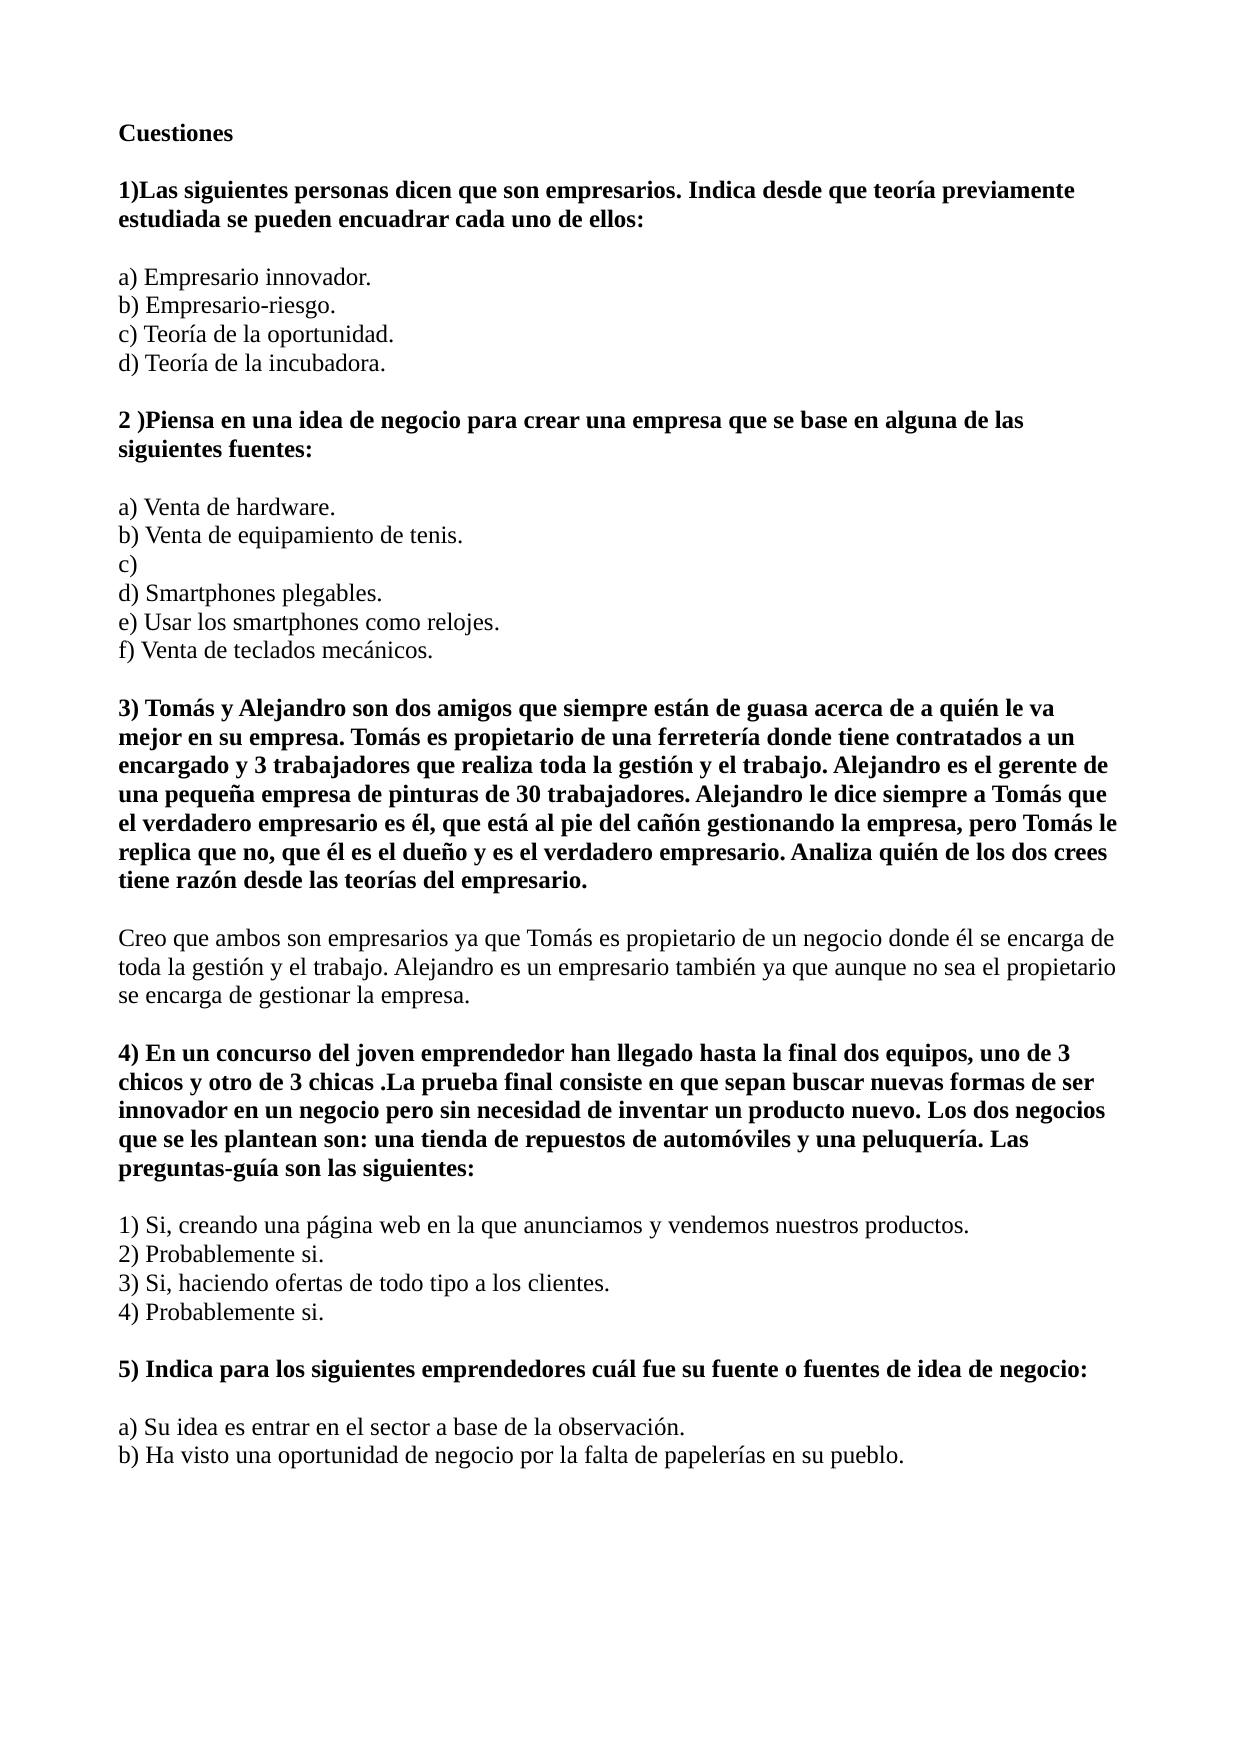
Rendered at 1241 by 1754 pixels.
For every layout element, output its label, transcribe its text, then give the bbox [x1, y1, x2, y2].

text c) Teoría de la oportunidad. [118, 319, 1122, 348]
text Cuestiones [118, 118, 1122, 147]
text e) Usar los smartphones como relojes. [118, 607, 1122, 636]
text siguientes fuentes: [118, 434, 1122, 463]
text Creo que ambos son empresarios ya que Tomás es propietario de un negocio donde él se encarga de toda la gestión y el trabajo. Alejandro es un empresario también ya que aunque no sea el propietario se encarga de gestionar la empresa. [118, 923, 1122, 1009]
text 1)Las siguientes personas dicen que son empresarios. Indica desde que teoría previamente [118, 176, 1122, 204]
text chicos y otro de 3 chicas .La prueba final consiste en que sepan buscar nuevas formas de ser [118, 1067, 1122, 1096]
text tiene razón desde las teorías del empresario. [118, 866, 1122, 894]
text f) Venta de teclados mecánicos. [118, 636, 1122, 664]
text a) Empresario innovador. [118, 262, 1122, 291]
text b) Ha visto una oportunidad de negocio por la falta de papelerías en su pueblo. [118, 1441, 1122, 1469]
text d) Smartphones plegables. [118, 578, 1122, 607]
text 3) Si, haciendo ofertas de todo tipo a los clientes. [118, 1268, 1122, 1297]
text mejor en su empresa. Tomás es propietario de una ferretería donde tiene contratados a un [118, 722, 1122, 751]
text preguntas-guía son las siguientes: [118, 1153, 1122, 1182]
text el verdadero empresario es él, que está al pie del cañón gestionando la empresa, pero Tomás le [118, 808, 1122, 837]
text c) [118, 549, 1122, 578]
text replica que no, que él es el dueño y es el verdadero empresario. Analiza quién de los dos crees [118, 837, 1122, 866]
text 1) Si, creando una página web en la que anunciamos y vendemos nuestros productos. [118, 1211, 1122, 1239]
text 3) Tomás y Alejandro son dos amigos que siempre están de guasa acerca de a quién le va [118, 693, 1122, 722]
text 2) Probablemente si. [118, 1239, 1122, 1268]
text 4) En un concurso del joven emprendedor han llegado hasta la final dos equipos, uno de 3 [118, 1038, 1122, 1067]
text a) Su idea es entrar en el sector a base de la observación. [118, 1412, 1122, 1441]
text que se les plantean son: una tienda de repuestos de automóviles y una peluquería. Las [118, 1124, 1122, 1153]
text d) Teoría de la incubadora. [118, 348, 1122, 377]
text 2 )Piensa en una idea de negocio para crear una empresa que se base en alguna de las [118, 406, 1122, 434]
text una pequeña empresa de pinturas de 30 trabajadores. Alejandro le dice siempre a Tomás que [118, 779, 1122, 808]
text b) Venta de equipamiento de tenis. [118, 521, 1122, 549]
text b) Empresario-riesgo. [118, 291, 1122, 319]
text 5) Indica para los siguientes emprendedores cuál fue su fuente o fuentes de idea de negocio: [118, 1354, 1122, 1383]
text 4) Probablemente si. [118, 1297, 1122, 1326]
text encargado y 3 trabajadores que realiza toda la gestión y el trabajo. Alejandro es el gerente de [118, 751, 1122, 779]
text estudiada se pueden encuadrar cada uno de ellos: [118, 204, 1122, 233]
text a) Venta de hardware. [118, 492, 1122, 521]
text innovador en un negocio pero sin necesidad de inventar un producto nuevo. Los dos negocios [118, 1096, 1122, 1124]
